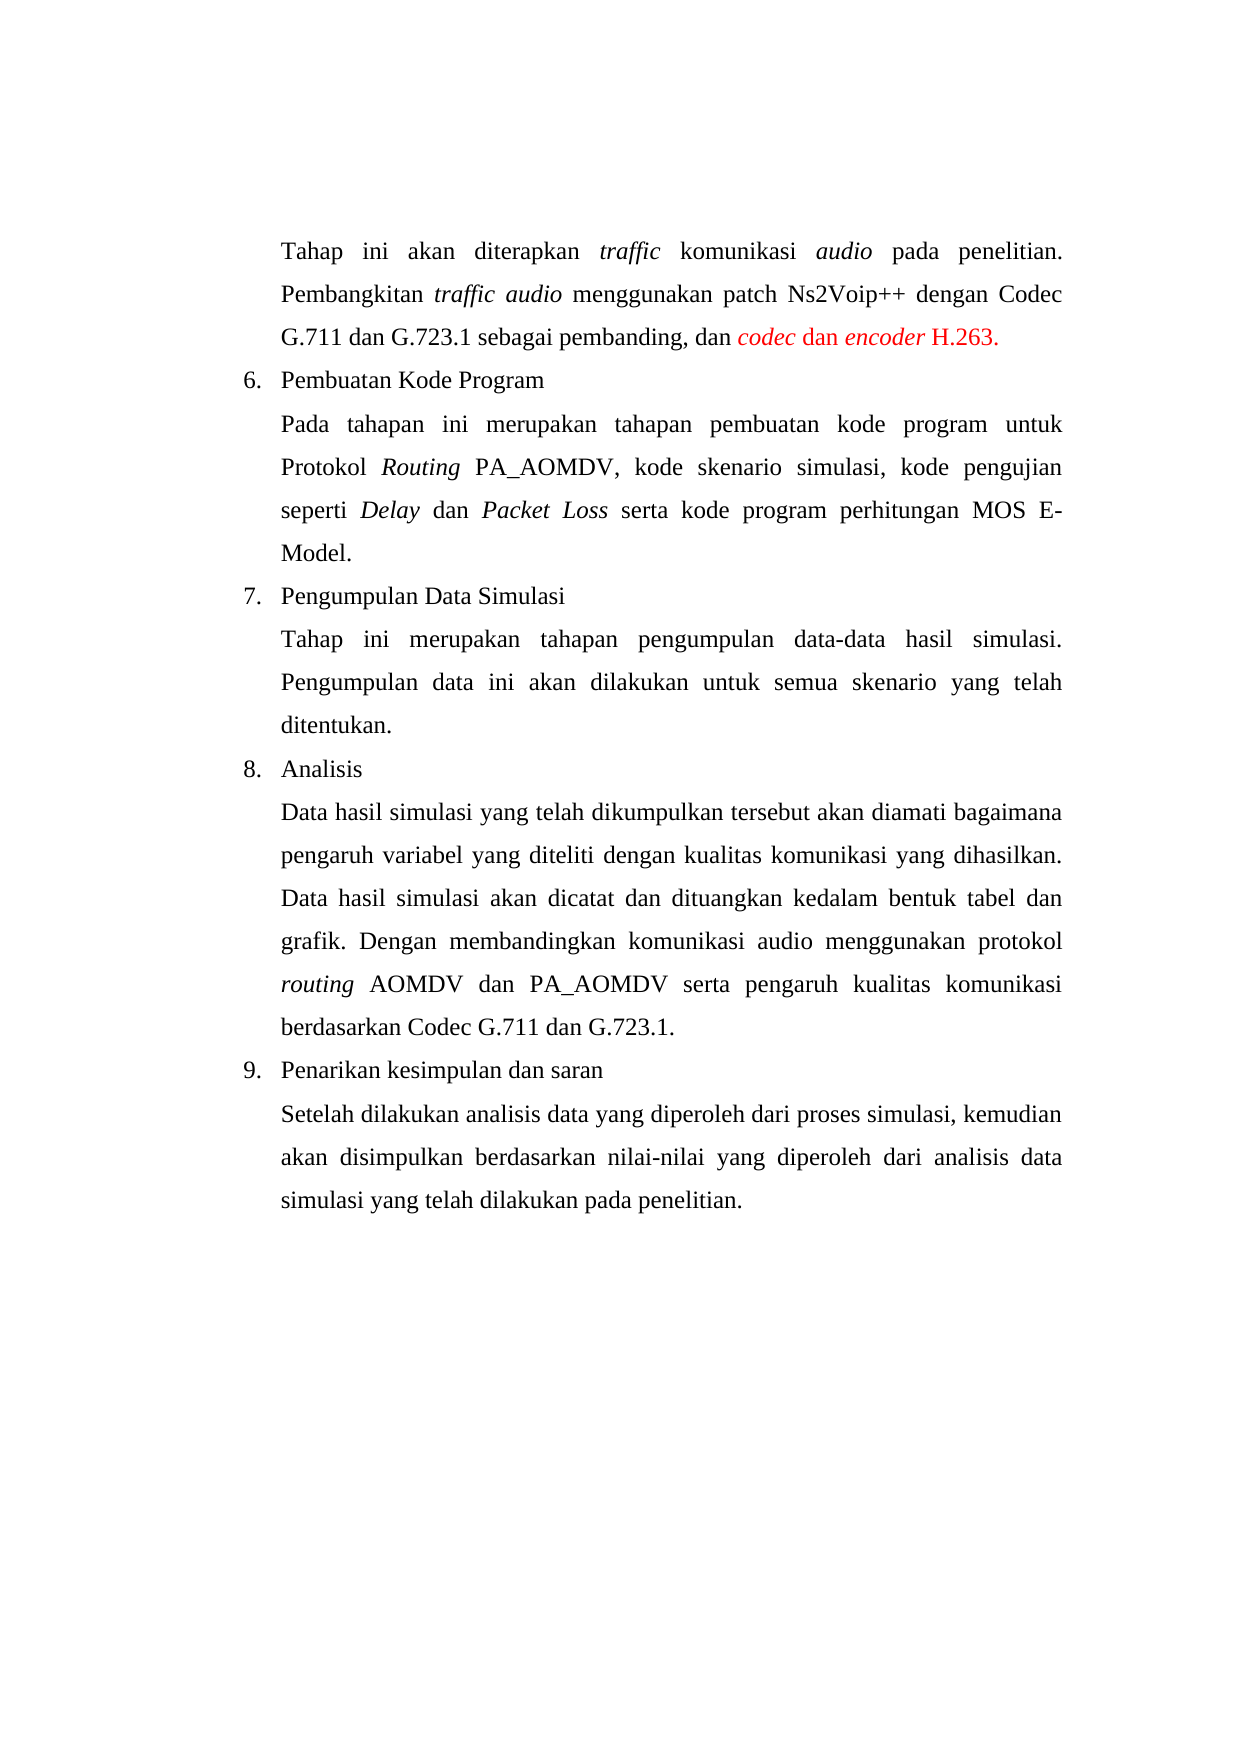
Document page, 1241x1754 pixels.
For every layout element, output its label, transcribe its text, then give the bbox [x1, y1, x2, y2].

list Tahap ini akan diterapkan traffic komunikasi audio pada penelitian. Pembangkitan traffic audio menggunakan patch Ns2Voip++ dengan Codec G.711 dan G.723.1 sebagai pembanding, dan codec dan encoder H.263. [281, 236, 1063, 351]
list Pengumpulan Data Simulasi [243, 581, 1063, 610]
list Pembuatan Kode Program [243, 366, 1063, 394]
list Data hasil simulasi yang telah dikumpulkan tersebut akan diamati bagaimana pengaruh variabel yang diteliti dengan kualitas komunikasi yang dihasilkan. Data hasil simulasi akan dicatat dan dituangkan kedalam bentuk tabel dan grafik. Dengan membandingkan komunikasi audio menggunakan protokol routing AOMDV dan PA_AOMDV serta pengaruh kualitas komunikasi berdasarkan Codec G.711 dan G.723.1. [281, 797, 1063, 1041]
list Penarikan kesimpulan dan saran [243, 1056, 1063, 1084]
list Tahap ini merupakan tahapan pengumpulan data-data hasil simulasi. Pengumpulan data ini akan dilakukan untuk semua skenario yang telah ditentukan. [281, 624, 1063, 739]
list Pada tahapan ini merupakan tahapan pembuatan kode program untuk Protokol Routing PA_AOMDV, kode skenario simulasi, kode pengujian seperti Delay dan Packet Loss serta kode program perhitungan MOS E-Model. [281, 409, 1063, 567]
list Setelah dilakukan analisis data yang diperoleh dari proses simulasi, kemudian akan disimpulkan berdasarkan nilai-nilai yang diperoleh dari analisis data simulasi yang telah dilakukan pada penelitian. [281, 1099, 1063, 1214]
list Analisis [243, 754, 1063, 782]
